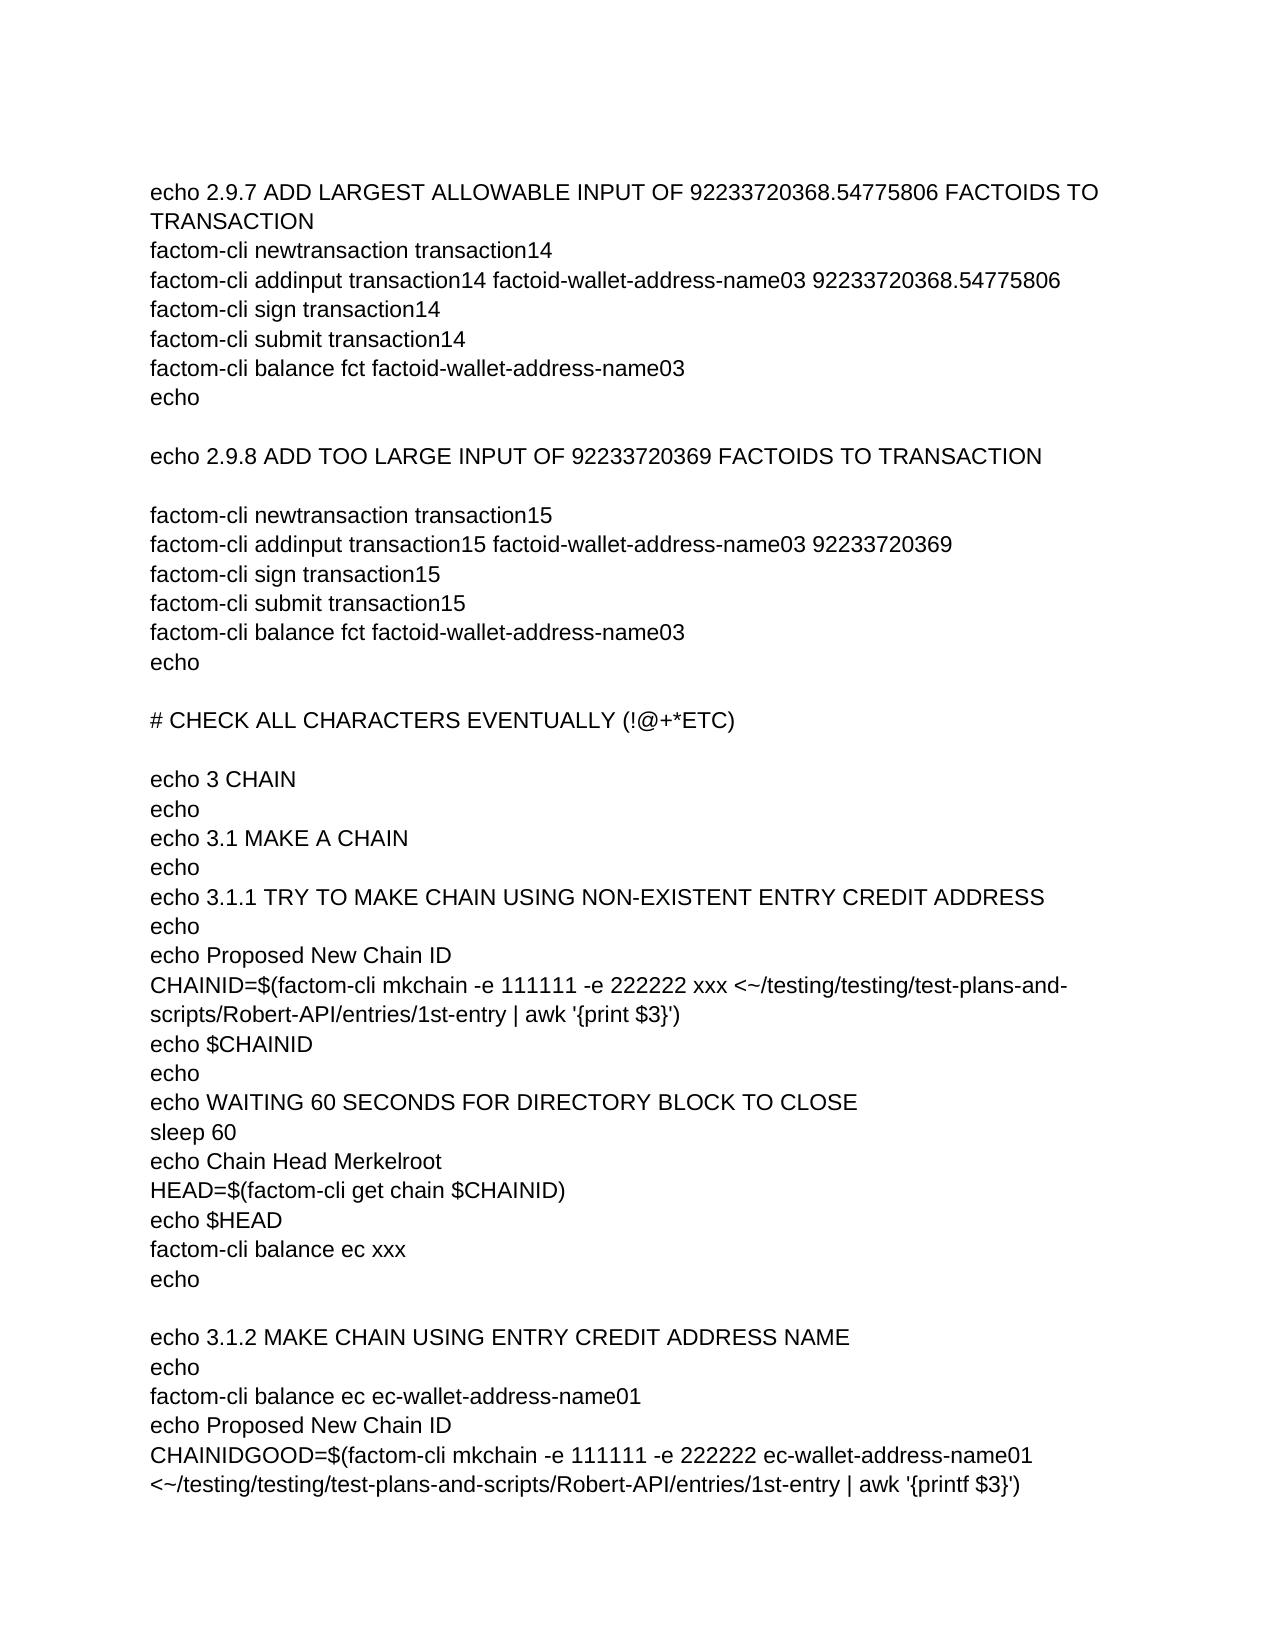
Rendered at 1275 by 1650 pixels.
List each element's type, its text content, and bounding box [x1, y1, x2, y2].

text echo Proposed New Chain ID [150, 1413, 1125, 1439]
text CHAINID=$(factom-cli mkchain -e 111111 -e 222222 xxx <~/testing/testing/test-plans-and-scripts/Robert-API/entries/1st-entry | awk '{print $3}') [150, 972, 1125, 1027]
text echo WAITING 60 SECONDS FOR DIRECTORY BLOCK TO CLOSE [150, 1090, 1125, 1116]
text echo 3 CHAIN [150, 767, 1125, 792]
text echo [150, 914, 1125, 939]
text echo [150, 1266, 1125, 1292]
text factom-cli balance fct factoid-wallet-address-name03 [150, 356, 1125, 381]
text # CHECK ALL CHARACTERS EVENTUALLY (!@+*ETC) [150, 708, 1125, 734]
text echo $HEAD [150, 1207, 1125, 1233]
text echo Proposed New Chain ID [150, 943, 1125, 969]
text echo 2.9.7 ADD LARGEST ALLOWABLE INPUT OF 92233720368.54775806 FACTOIDS TO TRANSACTION [150, 179, 1125, 234]
text factom-cli submit transaction15 [150, 591, 1125, 616]
text echo 3.1 MAKE A CHAIN [150, 826, 1125, 851]
text echo [150, 385, 1125, 411]
text echo Chain Head Merkelroot [150, 1149, 1125, 1174]
text echo 3.1.1 TRY TO MAKE CHAIN USING NON-EXISTENT ENTRY CREDIT ADDRESS [150, 884, 1125, 910]
text echo [150, 1061, 1125, 1086]
text factom-cli newtransaction transaction14 [150, 238, 1125, 264]
text sleep 60 [150, 1119, 1125, 1145]
text echo [150, 796, 1125, 822]
text factom-cli balance ec ec-wallet-address-name01 [150, 1384, 1125, 1409]
text echo [150, 649, 1125, 675]
text echo 3.1.2 MAKE CHAIN USING ENTRY CREDIT ADDRESS NAME [150, 1325, 1125, 1351]
text HEAD=$(factom-cli get chain $CHAINID) [150, 1178, 1125, 1204]
text factom-cli balance fct factoid-wallet-address-name03 [150, 620, 1125, 646]
text echo $CHAINID [150, 1031, 1125, 1057]
text factom-cli addinput transaction14 factoid-wallet-address-name03 92233720368.54775806 [150, 267, 1125, 293]
text echo [150, 855, 1125, 881]
text factom-cli newtransaction transaction15 [150, 502, 1125, 528]
text CHAINIDGOOD=$(factom-cli mkchain -e 111111 -e 222222 ec-wallet-address-name01 <~/testing/testing/test-plans-and-scripts/Robert-API/entries/1st-entry | awk '{printf $3}') [150, 1442, 1125, 1497]
text factom-cli balance ec xxx [150, 1237, 1125, 1262]
text factom-cli sign transaction15 [150, 561, 1125, 587]
text echo [150, 1354, 1125, 1380]
text echo 2.9.8 ADD TOO LARGE INPUT OF 92233720369 FACTOIDS TO TRANSACTION [150, 444, 1125, 499]
text factom-cli sign transaction14 [150, 297, 1125, 322]
text factom-cli submit transaction14 [150, 326, 1125, 352]
text factom-cli addinput transaction15 factoid-wallet-address-name03 92233720369 [150, 532, 1125, 557]
